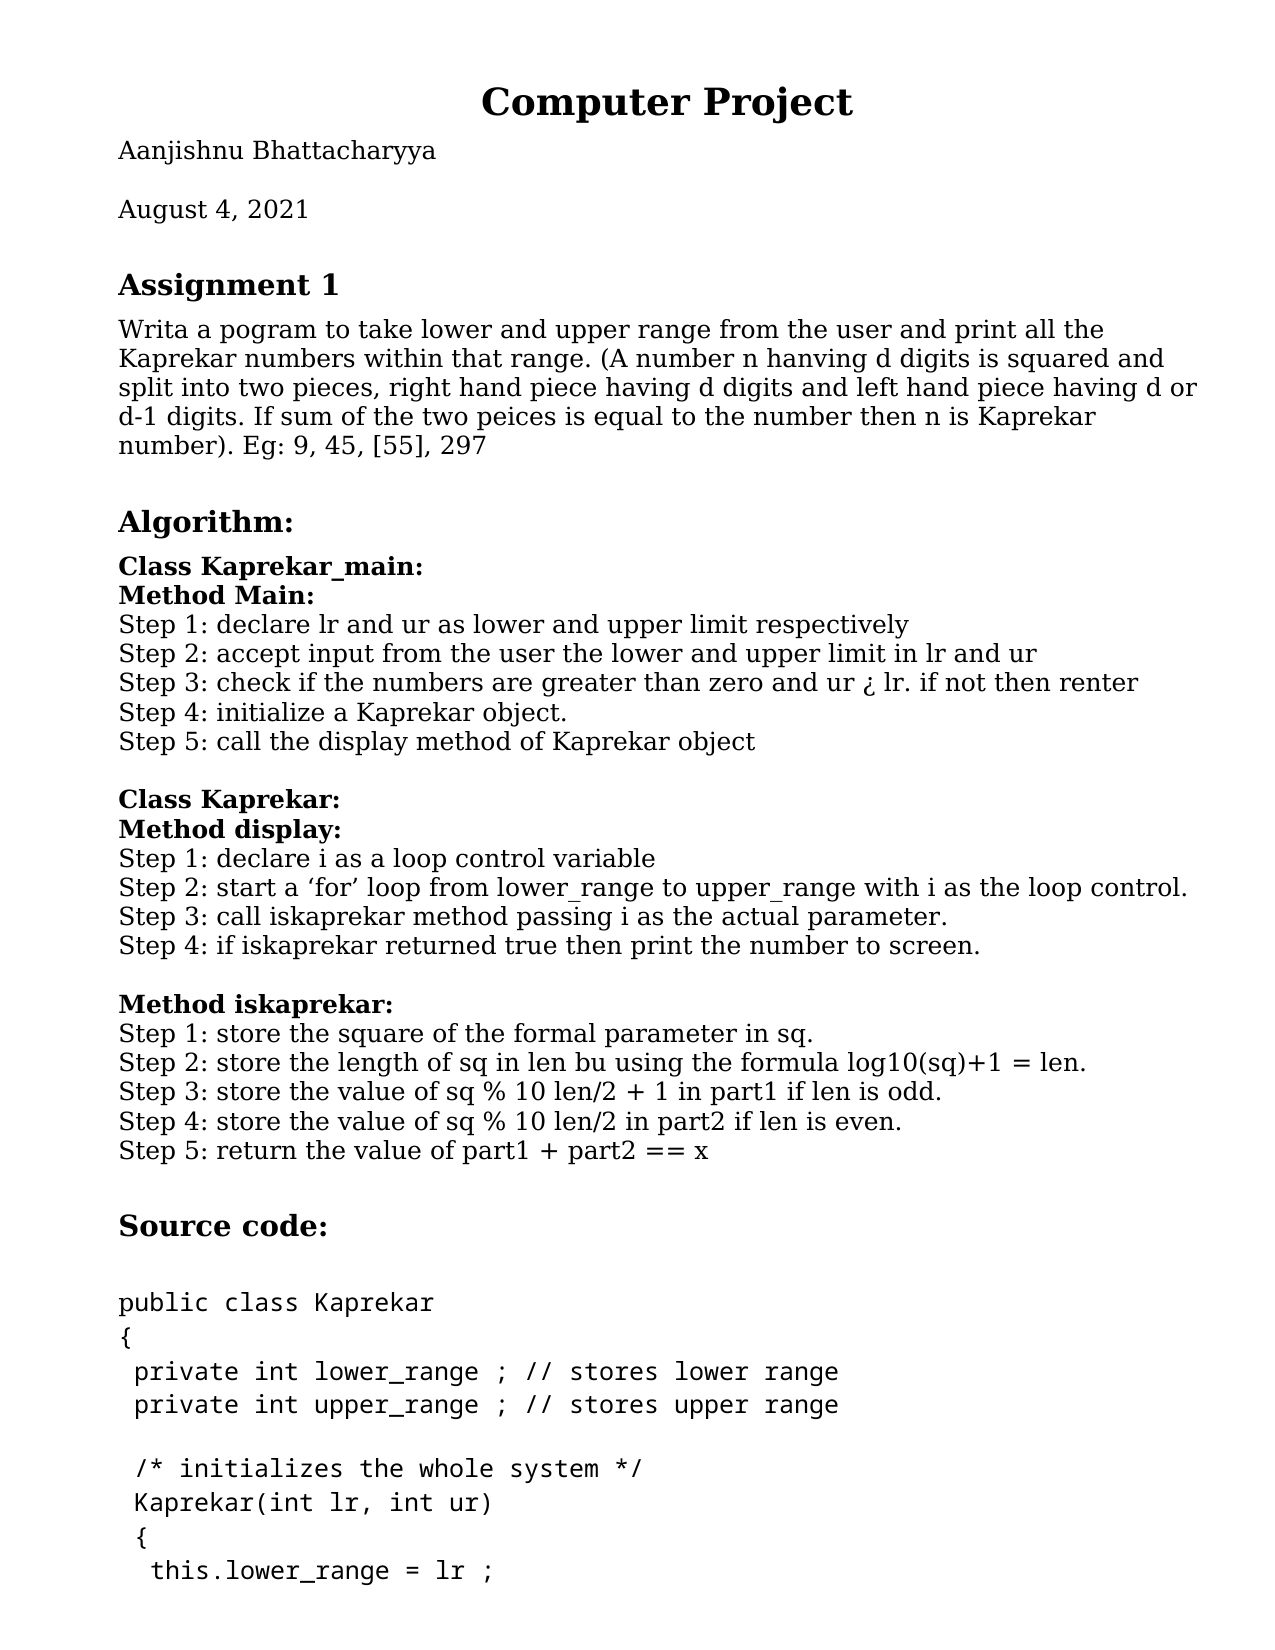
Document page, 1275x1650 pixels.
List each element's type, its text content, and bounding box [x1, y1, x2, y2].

text August 4, 2021 [118, 195, 1216, 224]
text Class Kaprekar_main: Method Main: Step 1: declare lr and ur as lower and upper limit respectively Step 2: accept input from the user the lower and upper limit in lr and ur Step 3: check if the numbers are greater than zero and ur ¿ lr. if not then renter Step 4: initialize a Kaprekar object. Step 5: call the display method of Kaprekar object Class Kaprekar: Method display: Step 1: declare i as a loop control variable Step 2: start a ‘for’ loop from lower_range to upper_range with i as the loop control. Step 3: call iskaprekar method passing i as the actual parameter. Step 4: if iskaprekar returned true then print the number to screen. Method iskaprekar: Step 1: store the square of the formal parameter in sq. Step 2: store the length of sq in len bu using the formula log10(sq)+1 = len. Step 3: store the value of sq % 10 len/2 + 1 in part1 if len is odd. Step 4: store the value of sq % 10 len/2 in part2 if len is even. Step 5: return the value of part1 + part2 == x [118, 551, 1216, 1165]
text public class Kaprekar { private int lower_range ; // stores lower range private int upper_range ; // stores upper range /* initializes the whole system */ Kaprekar(int lr, int ur) { this.lower_range = lr ; [118, 1256, 1216, 1587]
title Computer Project [118, 80, 1216, 124]
text Writa a pogram to take lower and upper range from the user and print all the Kaprekar numbers within that range. (A number n hanving d digits is squared and split into two pieces, right hand piece having d digits and left hand piece having d or d-1 digits. If sum of the two peices is equal to the number then n is Kaprekar number). Eg: 9, 45, [55], 297 [118, 315, 1216, 461]
text Aanjishnu Bhattacharyya [118, 136, 1216, 166]
subtitle Source code: [118, 1209, 1216, 1243]
subtitle Algorithm: [118, 505, 1216, 539]
subtitle Assignment 1 [118, 268, 1216, 302]
